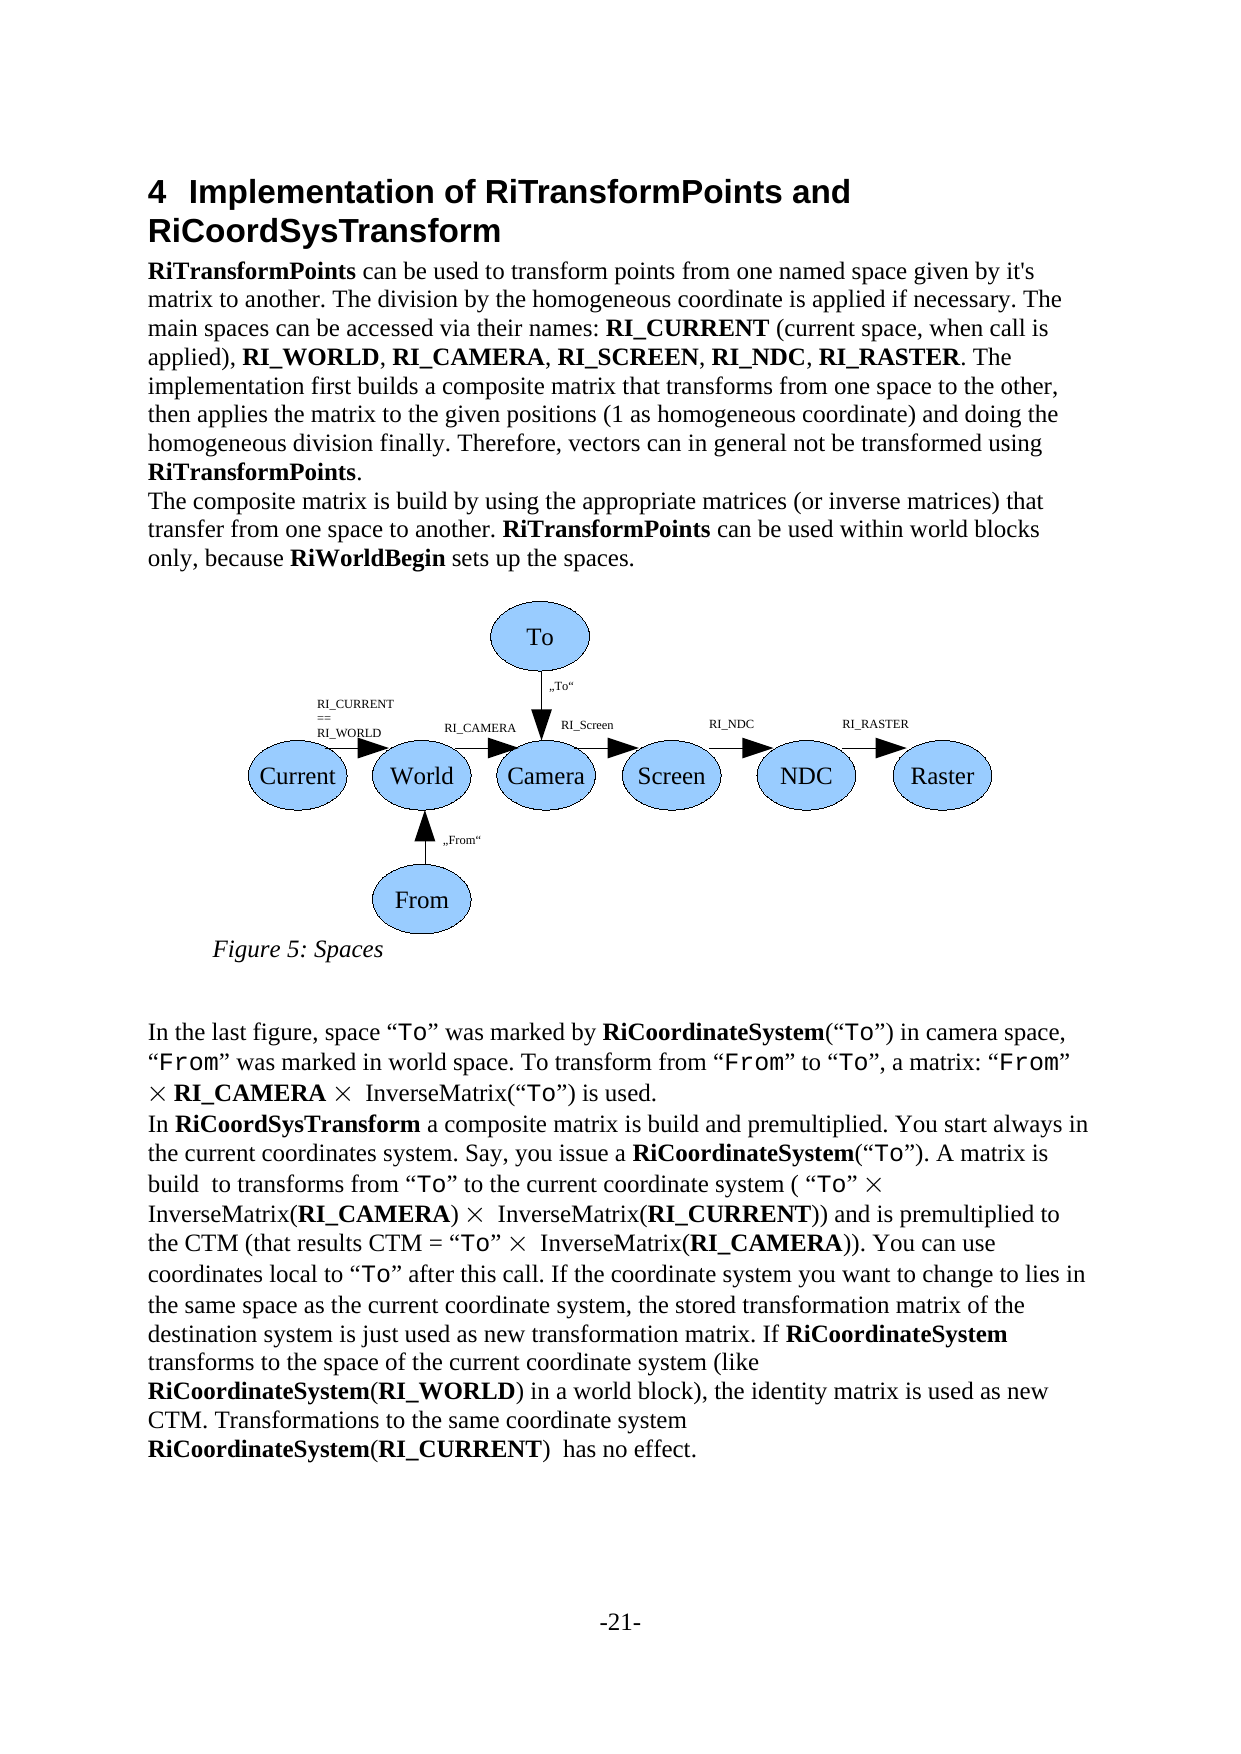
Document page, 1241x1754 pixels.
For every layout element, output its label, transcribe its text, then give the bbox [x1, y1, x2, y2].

subtitle Implementation of RiTransformPoints and RiCoordSysTransform [148, 173, 1092, 249]
text RiTransformPoints can be used to transform points from one named space given by it's matrix to another. The division by the homogeneous coordinate is applied if necessary. The main spaces can be accessed via their names: RI_CURRENT (current space, when call is applied), RI_WORLD, RI_CAMERA, RI_SCREEN, RI_NDC, RI_RASTER. The implementation first builds a composite matrix that transforms from one space to the other, then applies the matrix to the given positions (1 as homogeneous coordinate) and doing the homogeneous division finally. Therefore, vectors can in general not be transformed using RiTransformPoints. [148, 256, 1092, 486]
text In RiCoordSysTransform a composite matrix is build and premultiplied. You start always in the current coordinates system. Say, you issue a RiCoordinateSystem(“To”). A matrix is build to transforms from “To” to the current coordinate system ( “To” ´ InverseMatrix(RI_CAMERA) ´ InverseMatrix(RI_CURRENT)) and is premultiplied to the CTM (that results CTM = “To” ´ InverseMatrix(RI_CAMERA)). You can use coordinates local to “To” after this call. If the coordinate system you want to change to lies in the same space as the current coordinate system, the stored transformation matrix of the destination system is just used as new transformation matrix. If RiCoordinateSystem transforms to the space of the current coordinate system (like RiCoordinateSystem(RI_WORLD) in a world block), the identity matrix is used as new CTM. Transformations to the same coordinate system RiCoordinateSystem(RI_CURRENT) has no effect. [148, 1109, 1092, 1462]
text Figure 5: Spaces [212, 614, 1028, 963]
text The composite matrix is build by using the appropriate matrices (or inverse matrices) that transfer from one space to another. RiTransformPoints can be used within world blocks only, because RiWorldBegin sets up the spaces. [148, 486, 1092, 572]
text In the last figure, space “To” was marked by RiCoordinateSystem(“To”) in camera space, “From” was marked in world space. To transform from “From” to “To”, a matrix: “From” ´ RI_CAMERA ´ InverseMatrix(“To”) is used. [148, 1017, 1092, 1109]
